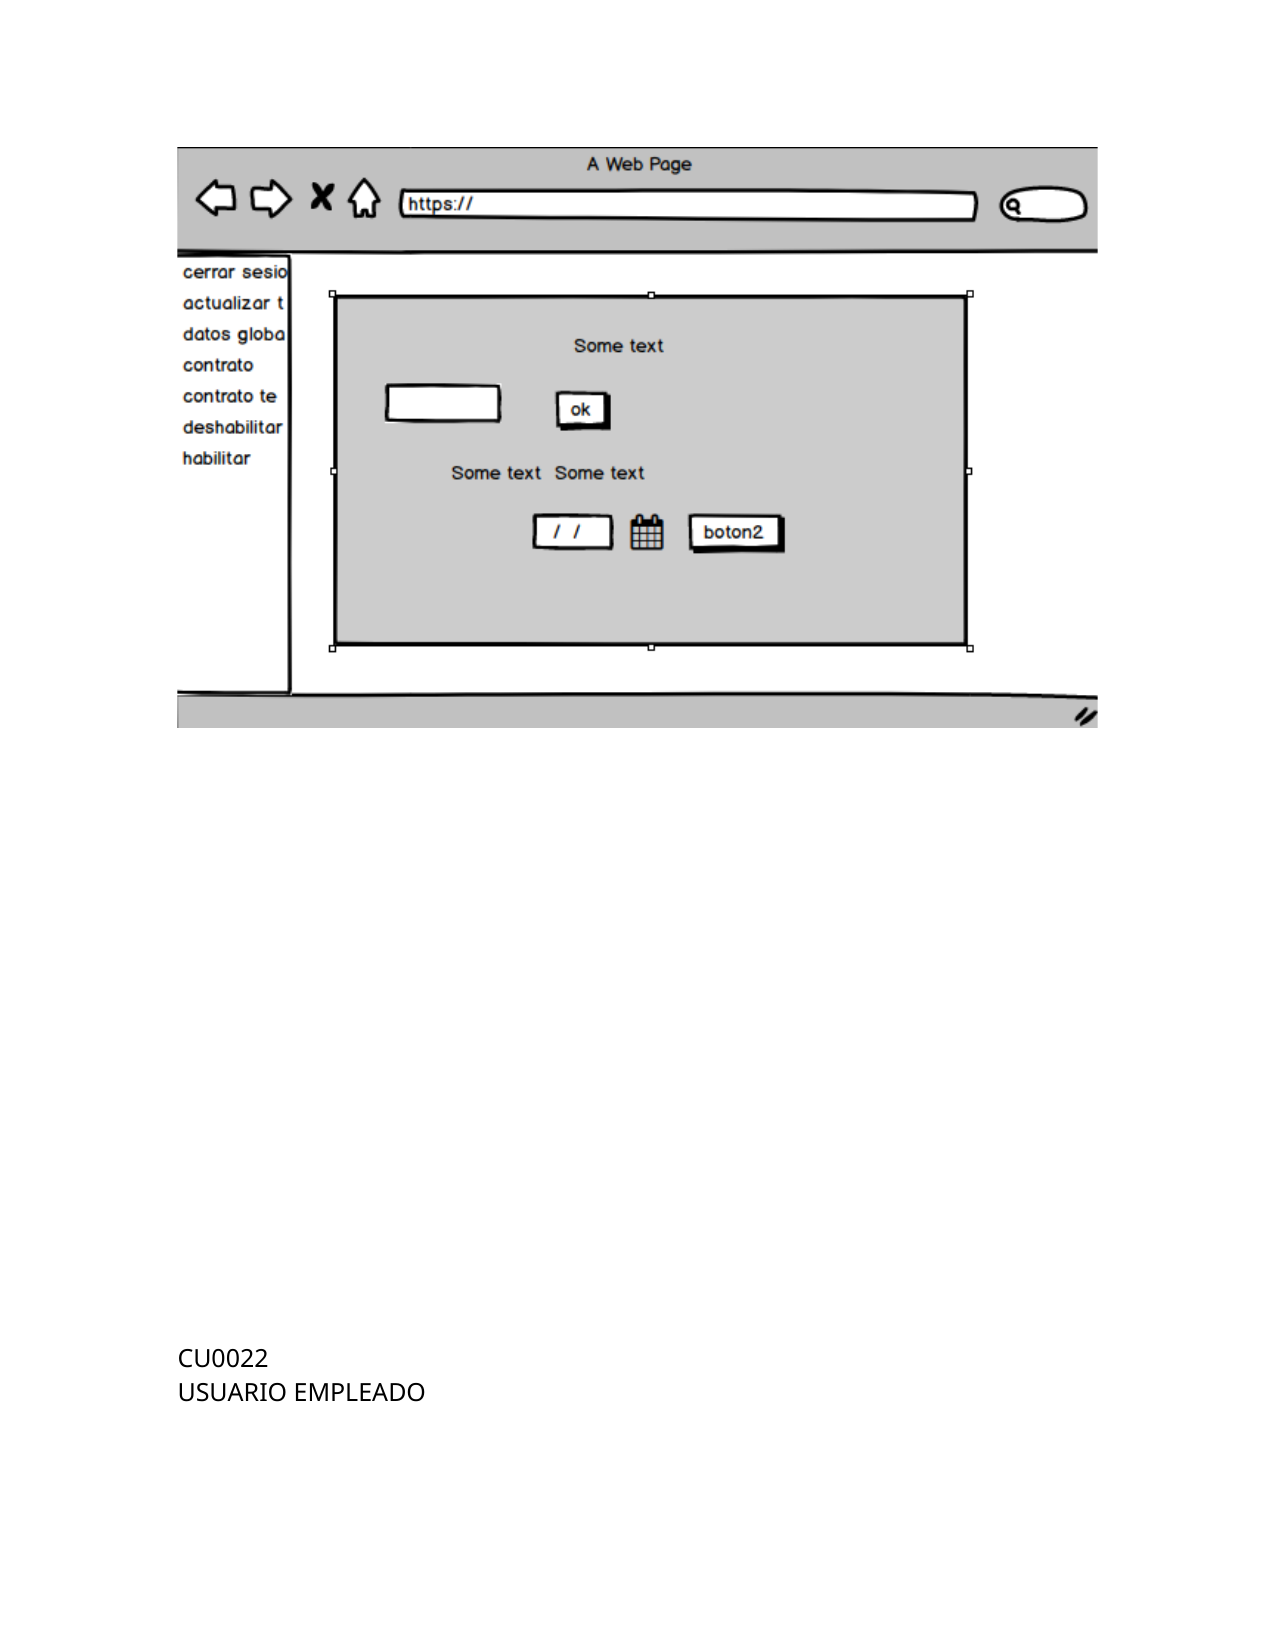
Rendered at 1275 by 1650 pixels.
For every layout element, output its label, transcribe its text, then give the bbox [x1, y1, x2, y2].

picture [177, 147, 1098, 728]
text USUARIO EMPLEADO [177, 1374, 1098, 1409]
text CU0022 [177, 1341, 1098, 1374]
